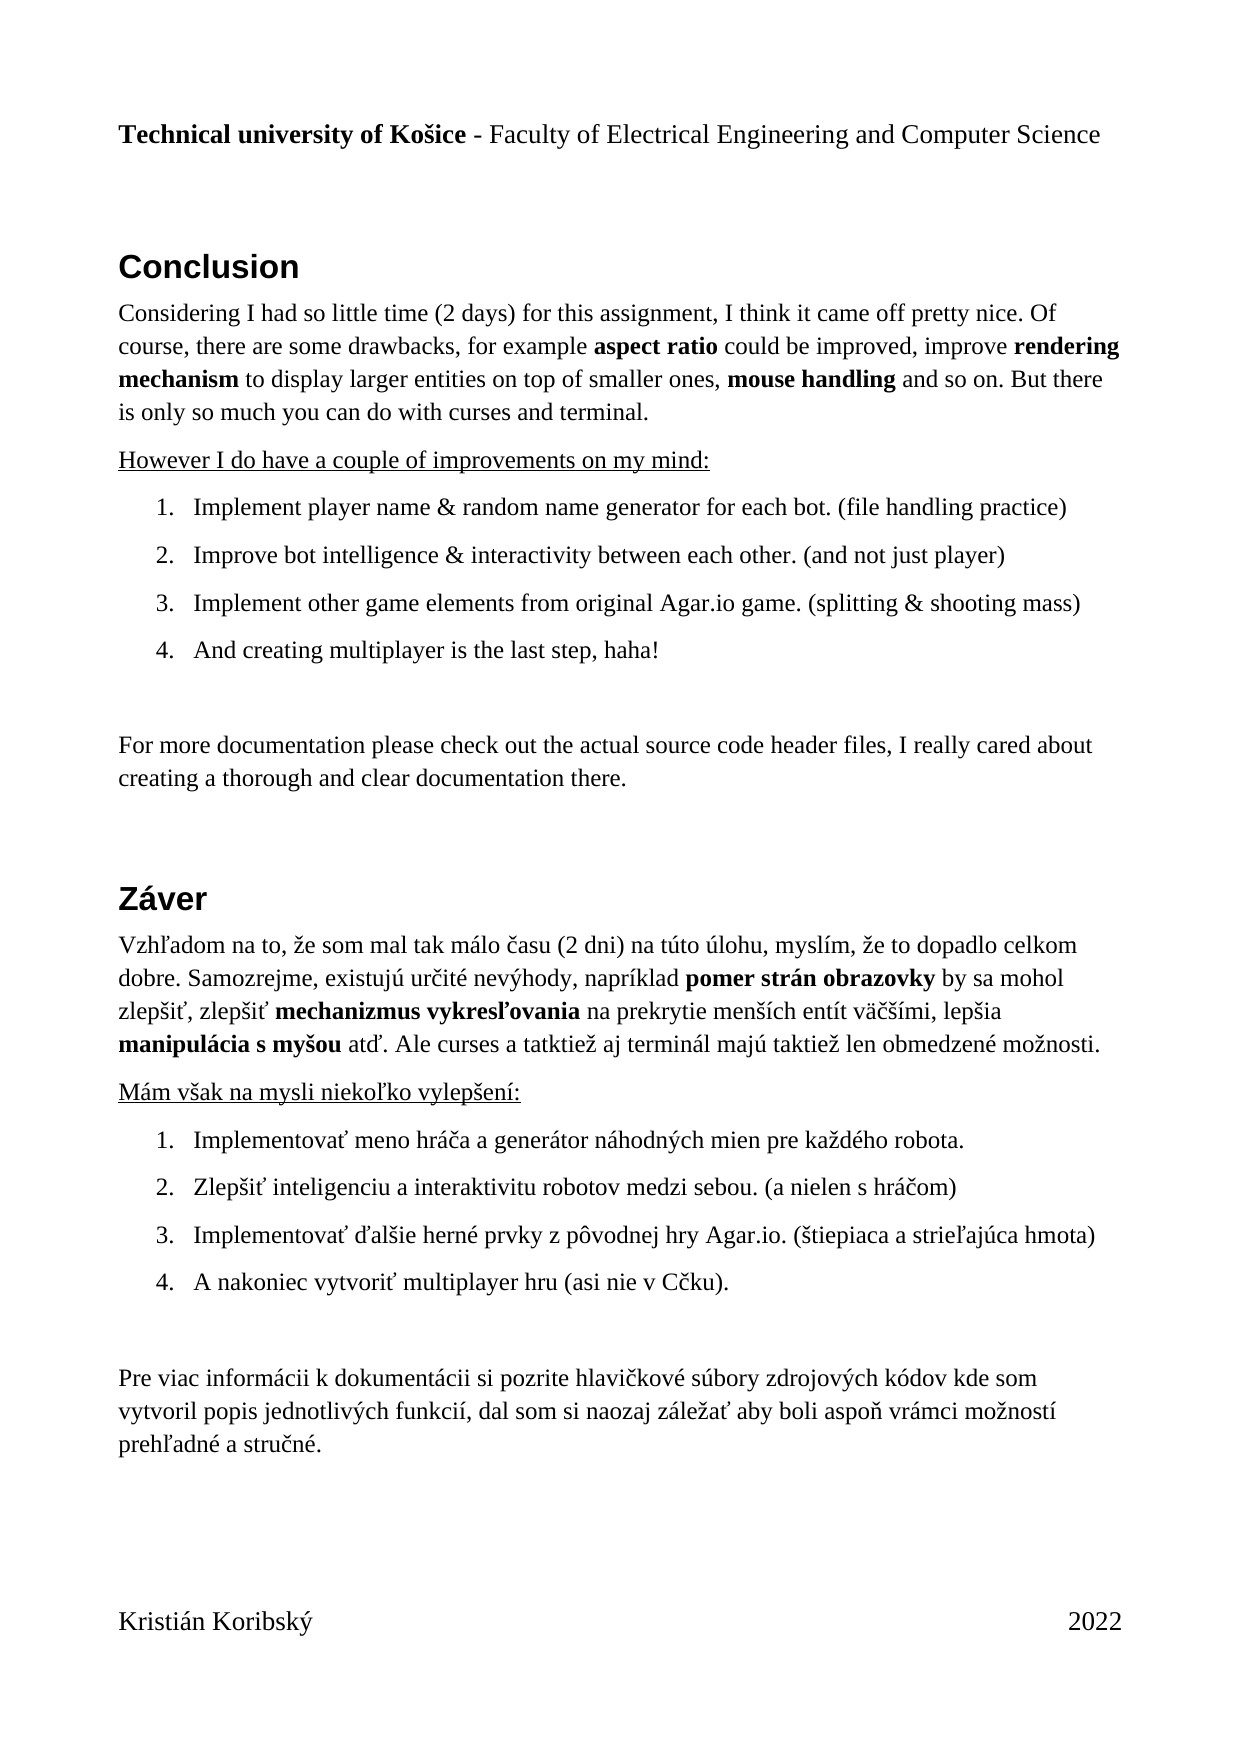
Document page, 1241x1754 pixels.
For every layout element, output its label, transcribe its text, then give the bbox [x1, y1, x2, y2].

list Implementovať ďalšie herné prvky z pôvodnej hry Agar.io. (štiepiaca a strieľajúca hmota) [156, 1220, 1122, 1249]
text Considering I had so little time (2 days) for this assignment, I think it came off pretty nice. Of course, there are some drawbacks, for example aspect ratio could be improved, improve rendering mechanism to display larger entities on top of smaller ones, mouse handling and so on. But there is only so much you can do with curses and terminal. [118, 298, 1122, 426]
list Implementovať meno hráča a generátor náhodných mien pre každého robota. [156, 1125, 1122, 1153]
list A nakoniec vytvoriť multiplayer hru (asi nie v Cčku). [156, 1267, 1122, 1296]
list And creating multiplayer is the last step, haha! [156, 635, 1122, 664]
subtitle Conclusion [118, 247, 1122, 286]
list Implement player name & random name generator for each bot. (file handling practice) [156, 492, 1122, 521]
text However I do have a couple of improvements on my mind: [118, 445, 1122, 473]
text Pre viac informácii k dokumentácii si pozrite hlavičkové súbory zdrojových kódov kde som vytvoril popis jednotlivých funkcií, dal som si naozaj záležať aby boli aspoň vrámci možností prehľadné a stručné. [118, 1363, 1122, 1457]
text For more documentation please check out the actual source code header files, I really cared about creating a thorough and clear documentation there. [118, 730, 1122, 792]
text Vzhľadom na to, že som mal tak málo času (2 dni) na túto úlohu, myslím, že to dopadlo celkom dobre. Samozrejme, existujú určité nevýhody, napríklad pomer strán obrazovky by sa mohol zlepšiť, zlepšiť mechanizmus vykresľovania na prekrytie menších entít väčšími, lepšia manipulácia s myšou atď. Ale curses a tatktiež aj terminál majú taktiež len obmedzené možnosti. [118, 930, 1122, 1058]
list Improve bot intelligence & interactivity between each other. (and not just player) [156, 540, 1122, 569]
text Mám však na mysli niekoľko vylepšení: [118, 1077, 1122, 1106]
list Zlepšiť inteligenciu a interaktivitu robotov medzi sebou. (a nielen s hráčom) [156, 1172, 1122, 1201]
list Implement other game elements from original Agar.io game. (splitting & shooting mass) [156, 588, 1122, 616]
subtitle Záver [118, 879, 1122, 918]
